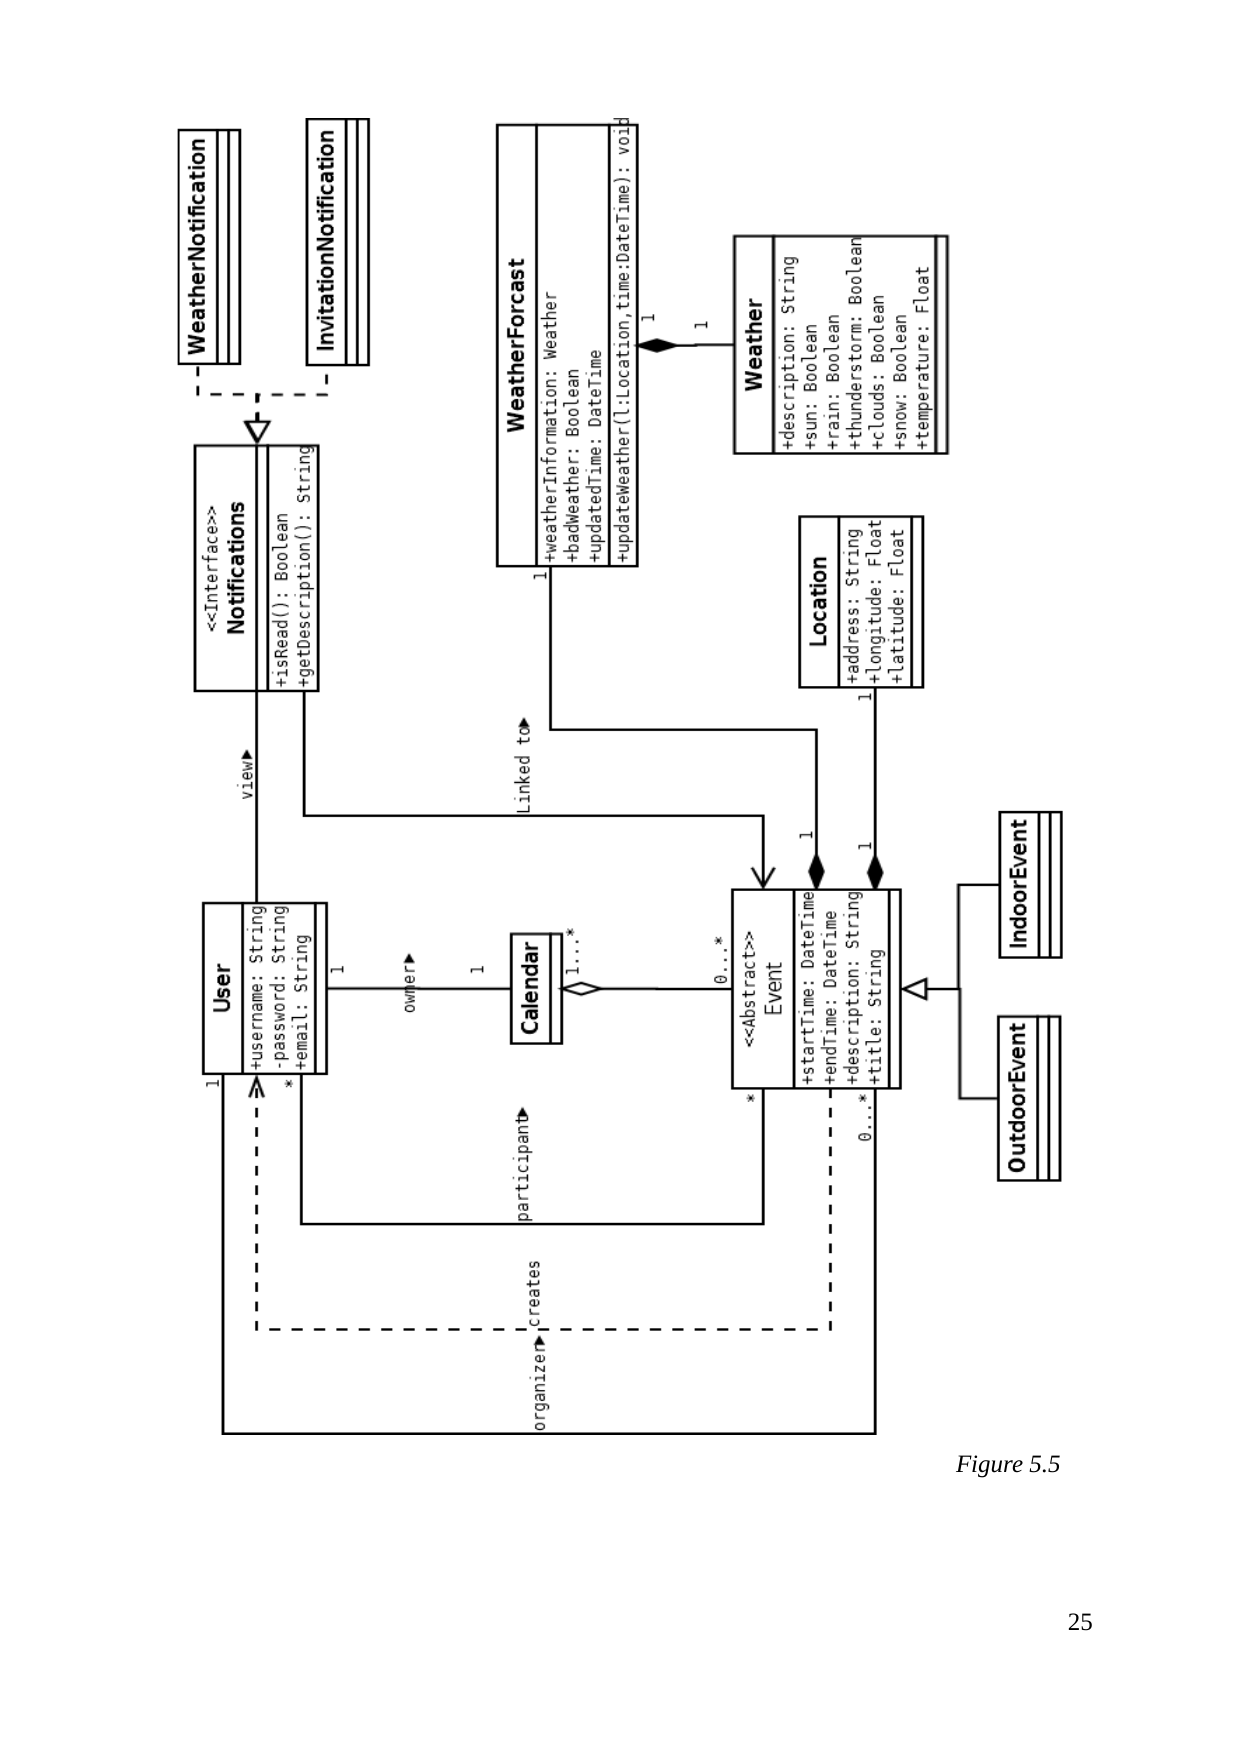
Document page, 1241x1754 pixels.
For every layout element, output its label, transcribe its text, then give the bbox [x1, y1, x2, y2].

picture [177, 118, 1063, 1435]
text Figure 5.5 [177, 1435, 1063, 1478]
